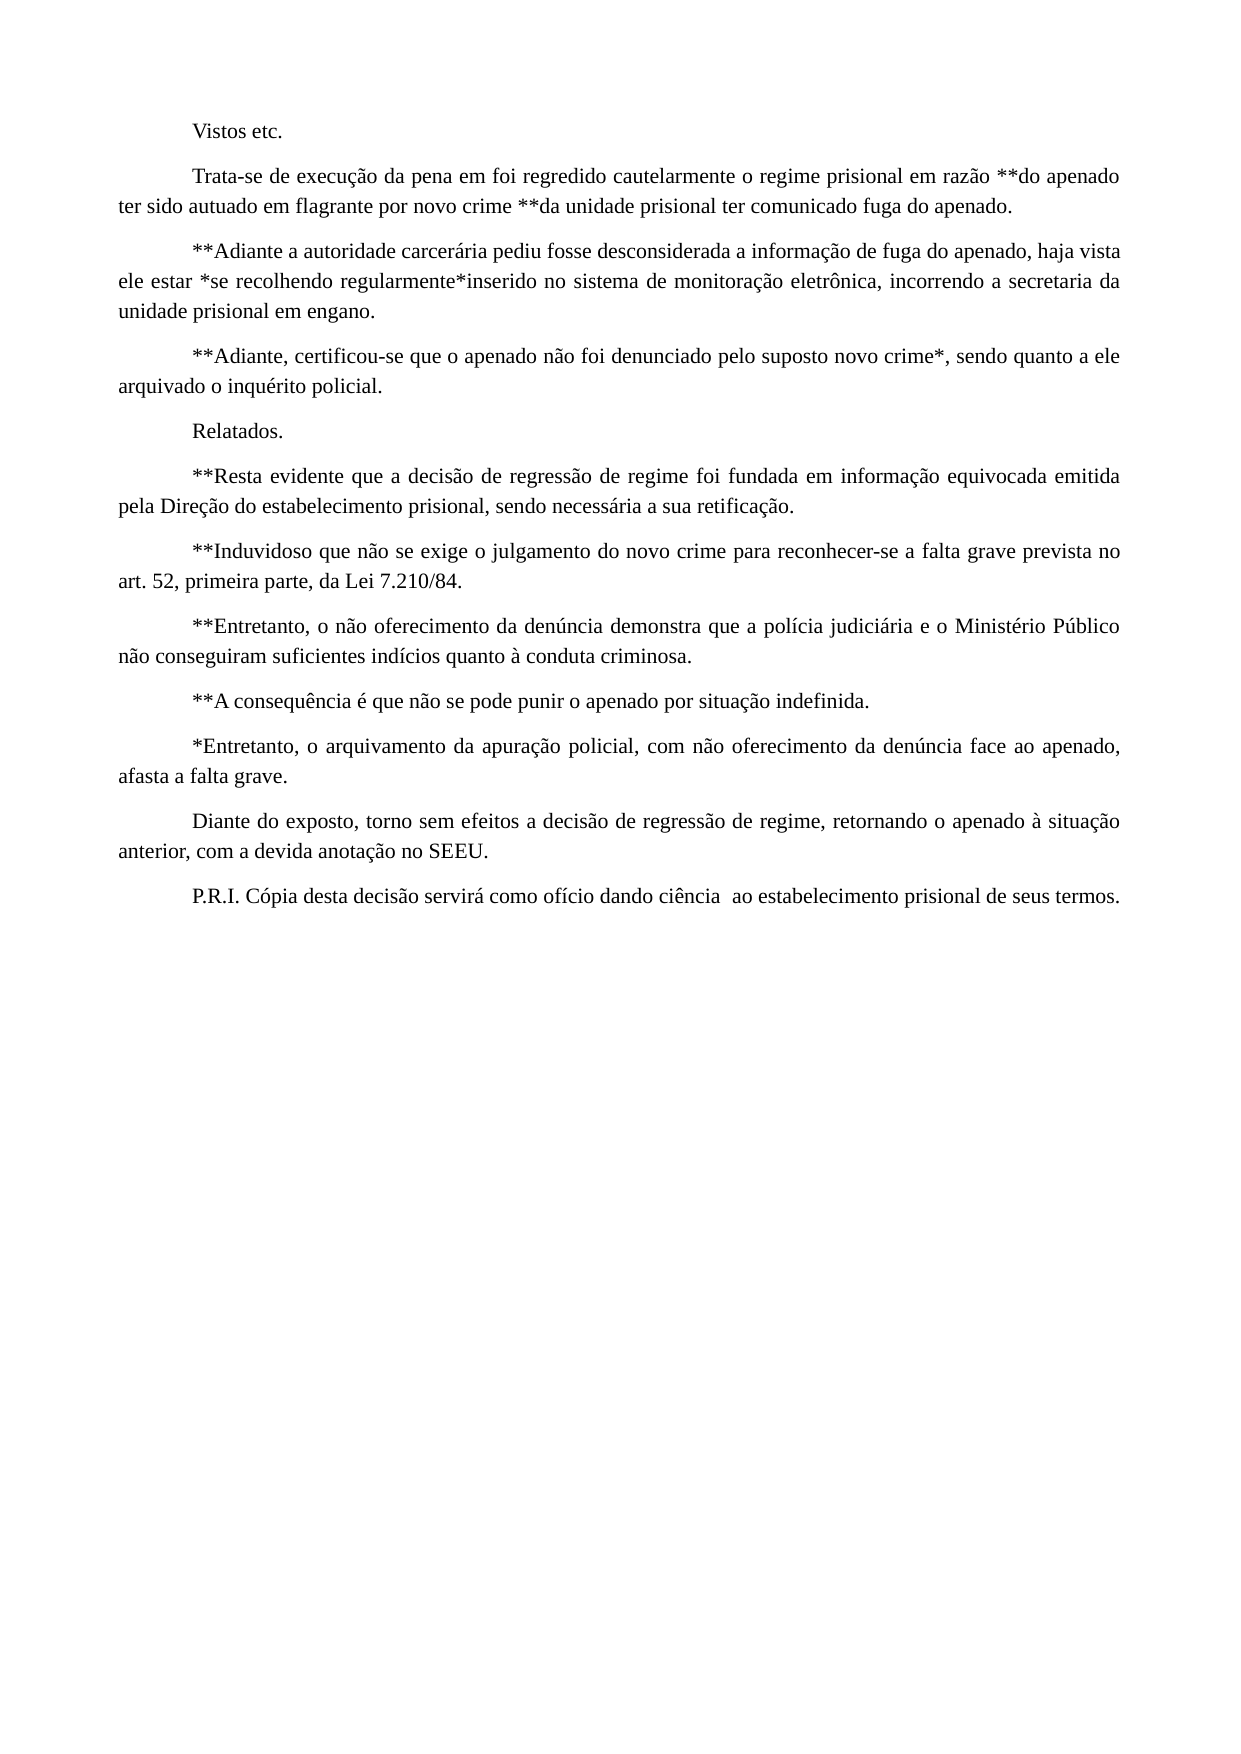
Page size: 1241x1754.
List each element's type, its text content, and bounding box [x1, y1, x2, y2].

text **Adiante, certificou-se que o apenado não foi denunciado pelo suposto novo crime*, sendo quanto a ele arquivado o inquérito policial. [118, 343, 1122, 398]
text **Entretanto, o não oferecimento da denúncia demonstra que a polícia judiciária e o Ministério Público não conseguiram suficientes indícios quanto à conduta criminosa. [118, 613, 1122, 668]
text Relatados. [118, 418, 1122, 443]
text Trata-se de execução da pena em foi regredido cautelarmente o regime prisional em razão **do apenado ter sido autuado em flagrante por novo crime **da unidade prisional ter comunicado fuga do apenado. [118, 163, 1122, 218]
text Vistos etc. [118, 118, 1122, 143]
text **Resta evidente que a decisão de regressão de regime foi fundada em informação equivocada emitida pela Direção do estabelecimento prisional, sendo necessária a sua retificação. [118, 463, 1122, 518]
text *Entretanto, o arquivamento da apuração policial, com não oferecimento da denúncia face ao apenado, afasta a falta grave. [118, 733, 1122, 788]
text **Adiante a autoridade carcerária pediu fosse desconsiderada a informação de fuga do apenado, haja vista ele estar *se recolhendo regularmente*inserido no sistema de monitoração eletrônica, incorrendo a secretaria da unidade prisional em engano. [118, 238, 1122, 323]
text **A consequência é que não se pode punir o apenado por situação indefinida. [118, 688, 1122, 713]
text Diante do exposto, torno sem efeitos a decisão de regressão de regime, retornando o apenado à situação anterior, com a devida anotação no SEEU. [118, 808, 1122, 863]
text P.R.I. Cópia desta decisão servirá como ofício dando ciência ao estabelecimento prisional de seus termos. [118, 883, 1122, 908]
text **Induvidoso que não se exige o julgamento do novo crime para reconhecer-se a falta grave prevista no art. 52, primeira parte, da Lei 7.210/84. [118, 538, 1122, 593]
